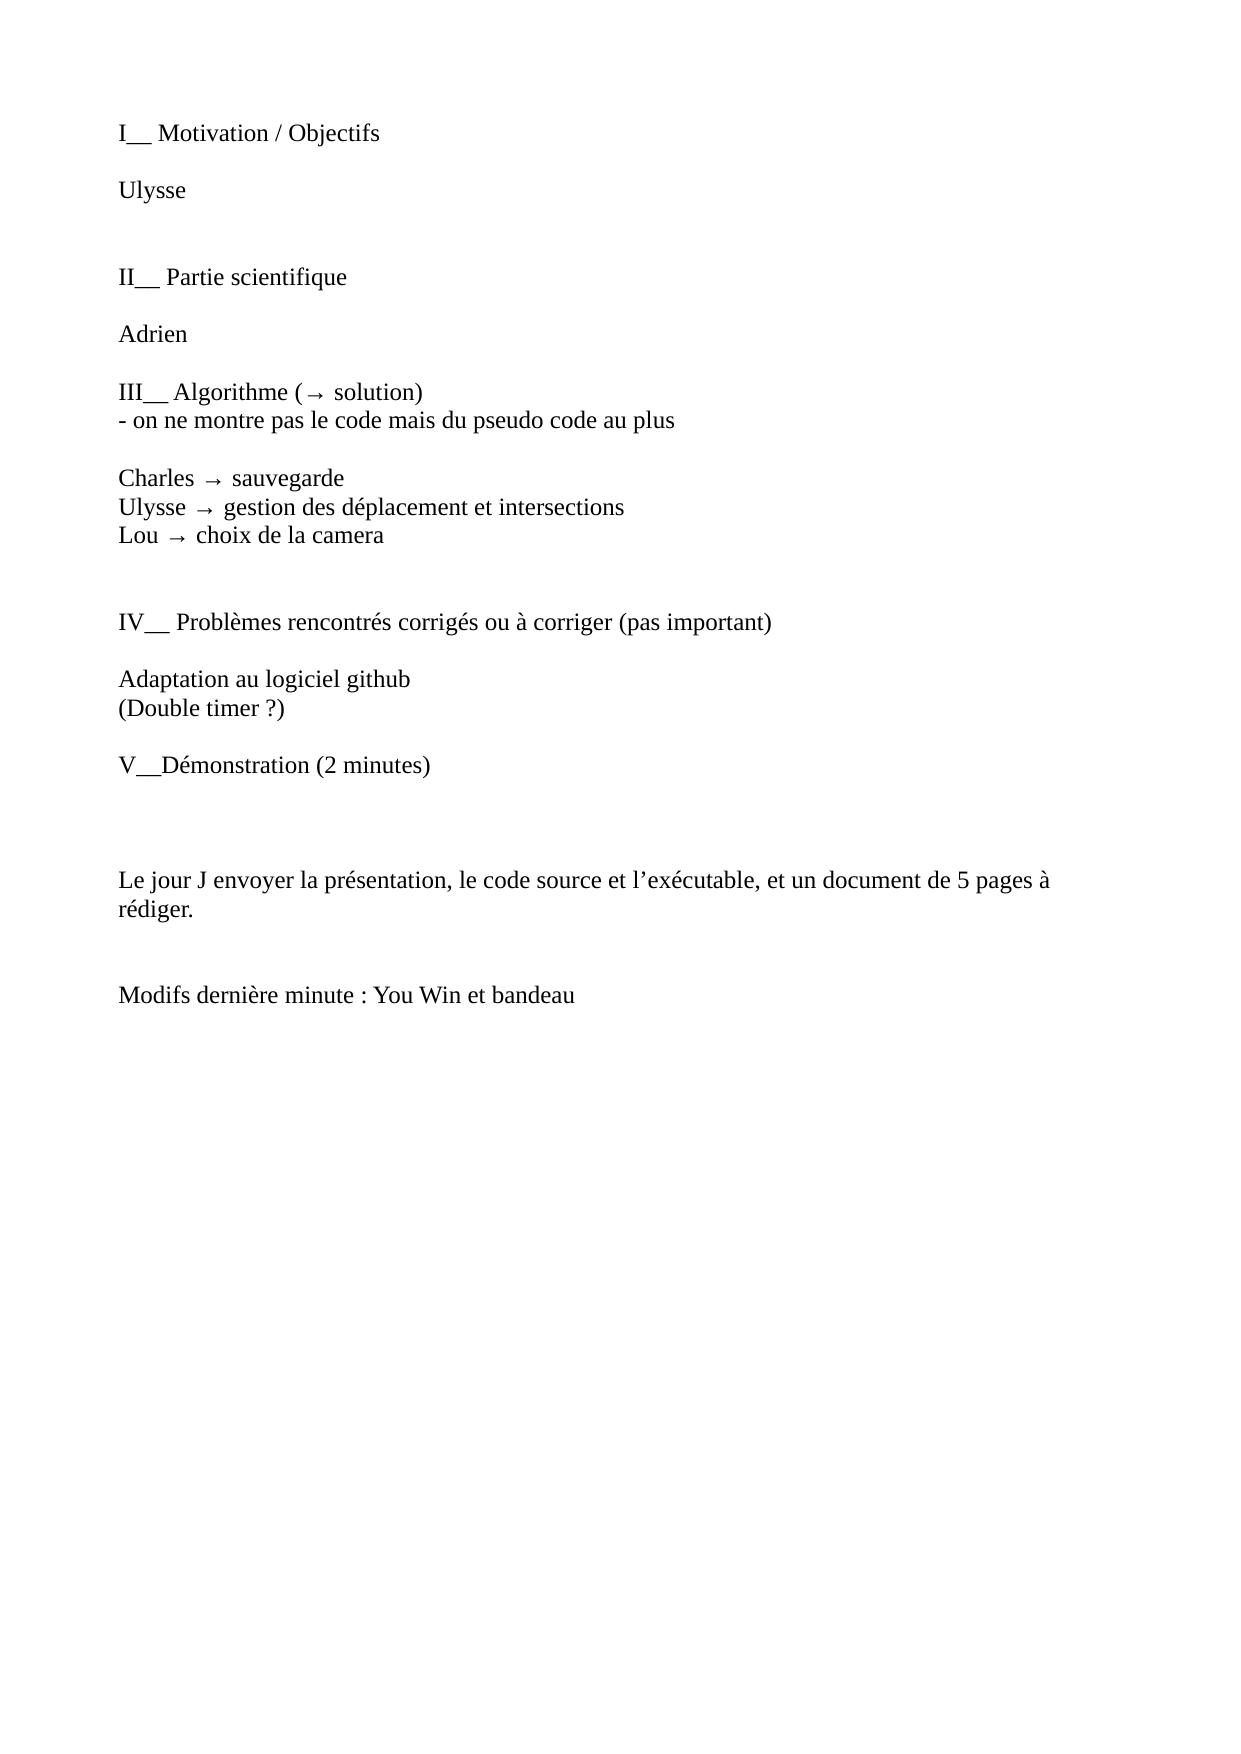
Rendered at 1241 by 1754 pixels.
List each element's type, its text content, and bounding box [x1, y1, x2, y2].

text Modifs dernière minute : You Win et bandeau [118, 981, 1122, 1009]
text II__ Partie scientifique [118, 262, 1122, 291]
text Ulysse → gestion des déplacement et intersections [118, 492, 1122, 521]
text - on ne montre pas le code mais du pseudo code au plus [118, 406, 1122, 434]
text IV__ Problèmes rencontrés corrigés ou à corriger (pas important) [118, 607, 1122, 636]
text (Double timer ?) [118, 693, 1122, 722]
text Adrien [118, 319, 1122, 348]
text Lou → choix de la camera [118, 521, 1122, 549]
text I__ Motivation / Objectifs [118, 118, 1122, 147]
text Charles → sauvegarde [118, 463, 1122, 492]
text V__Démonstration (2 minutes) [118, 751, 1122, 779]
text Ulysse [118, 176, 1122, 204]
text Le jour J envoyer la présentation, le code source et l’exécutable, et un document de 5 pages à rédiger. [118, 866, 1122, 923]
text III__ Algorithme (→ solution) [118, 377, 1122, 406]
text Adaptation au logiciel github [118, 664, 1122, 693]
